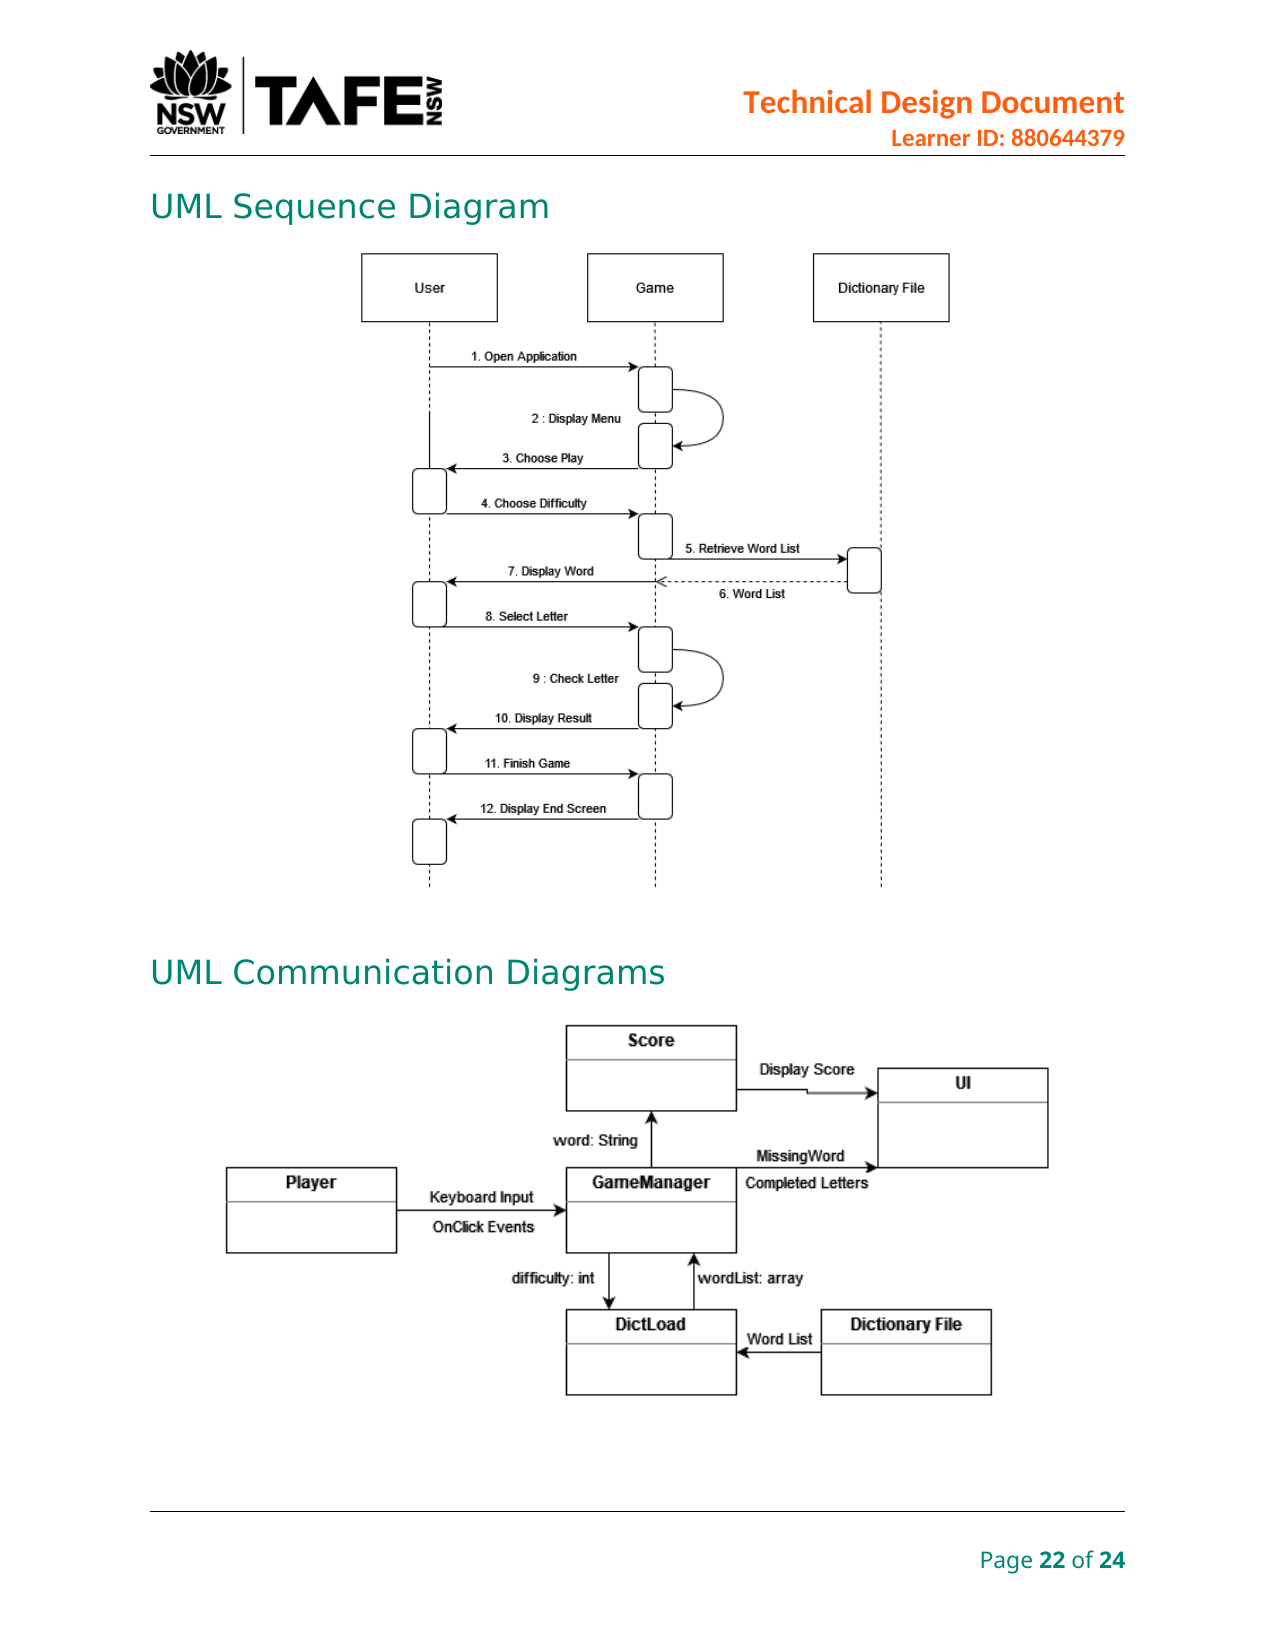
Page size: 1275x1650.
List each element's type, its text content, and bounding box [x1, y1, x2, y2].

subtitle UML Sequence Diagram [150, 188, 1125, 226]
picture [350, 243, 961, 900]
subtitle UML Communication Diagrams [150, 954, 1125, 993]
picture [150, 50, 442, 134]
picture [212, 1012, 1063, 1410]
